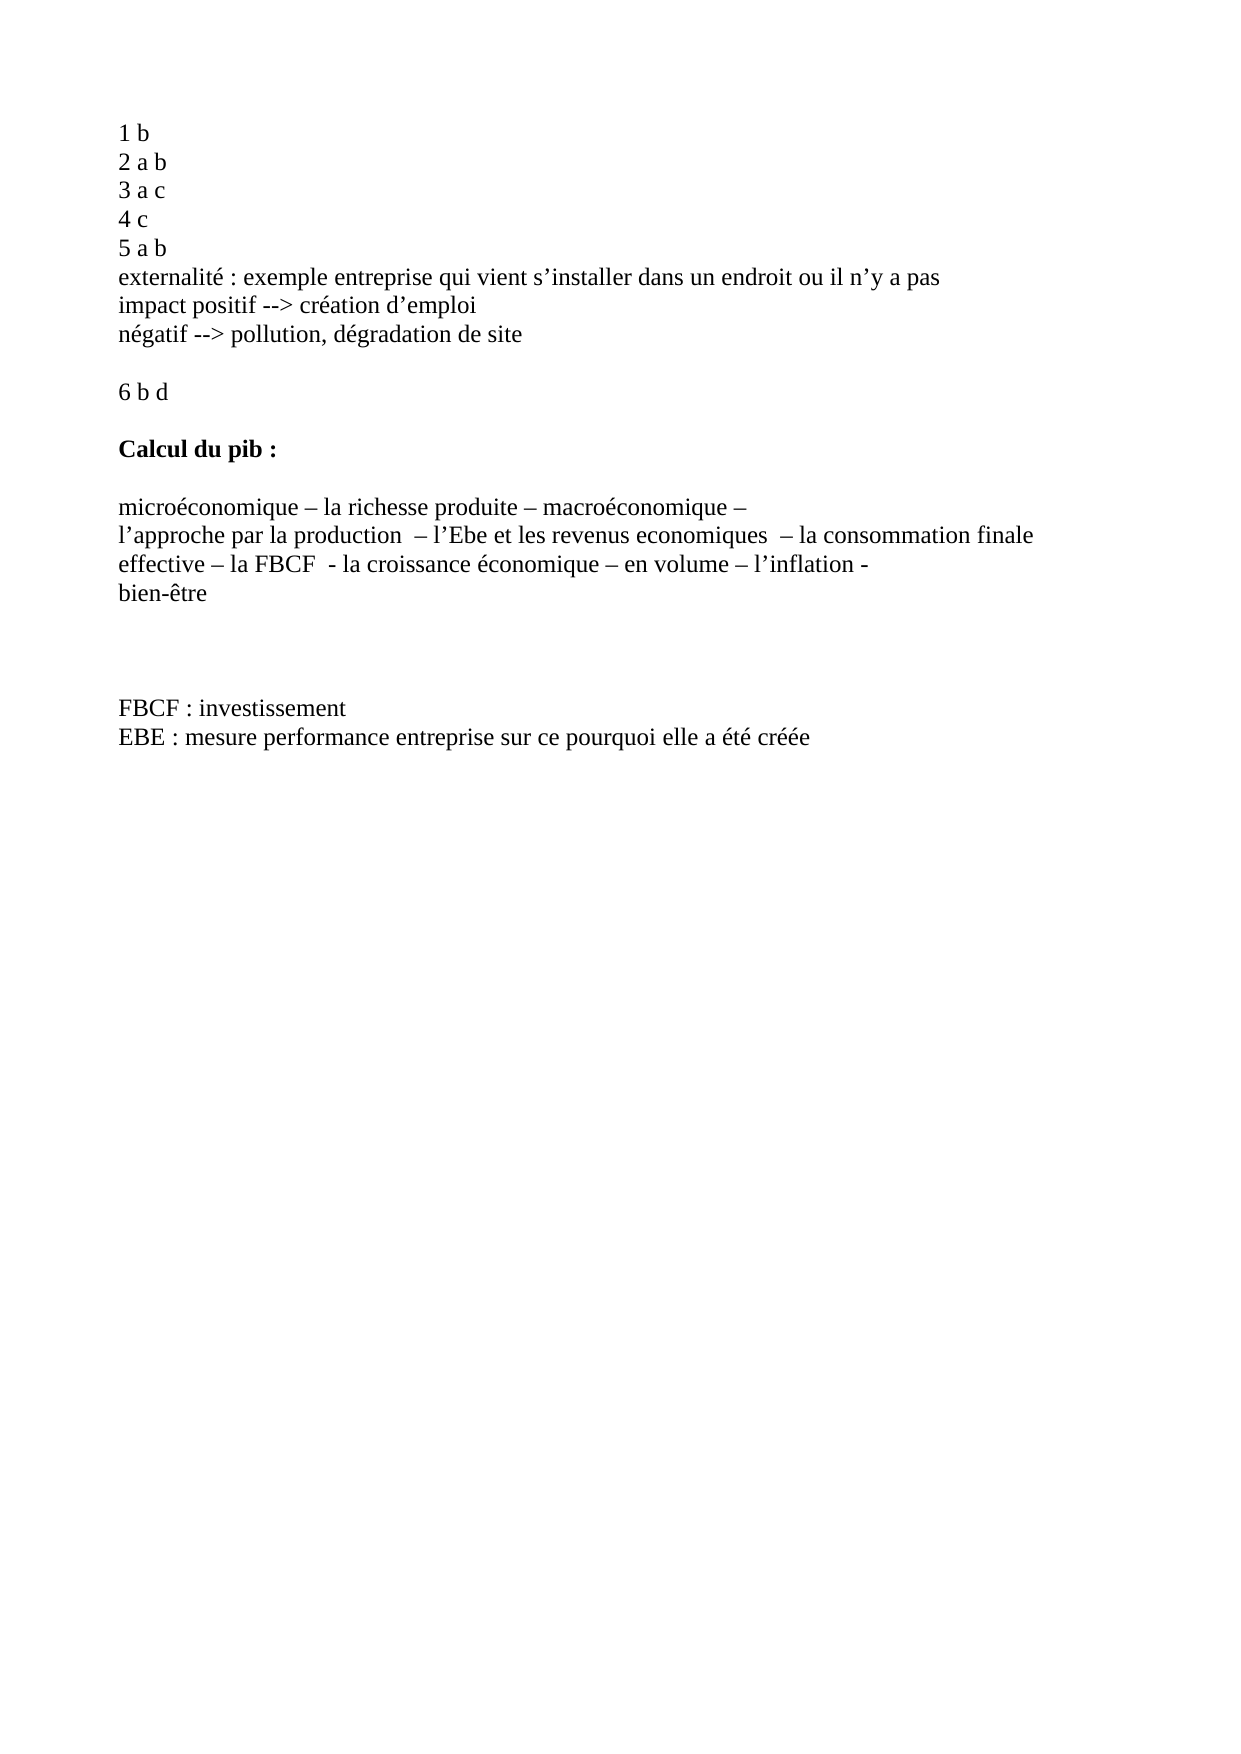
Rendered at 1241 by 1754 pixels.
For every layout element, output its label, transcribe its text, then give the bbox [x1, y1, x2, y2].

text Calcul du pib : [118, 434, 1122, 463]
text l’approche par la production – l’Ebe et les revenus economiques – la consommation finale effective – la FBCF - la croissance économique – en volume – l’inflation - [118, 521, 1122, 578]
text 5 a b [118, 233, 1122, 262]
text 3 a c [118, 176, 1122, 204]
text 4 c [118, 204, 1122, 233]
text 6 b d [118, 377, 1122, 406]
text impact positif --> création d’emploi [118, 291, 1122, 319]
text externalité : exemple entreprise qui vient s’installer dans un endroit ou il n’y a pas [118, 262, 1122, 291]
text bien-être [118, 578, 1122, 607]
text microéconomique – la richesse produite – macroéconomique – [118, 492, 1122, 521]
text EBE : mesure performance entreprise sur ce pourquoi elle a été créée [118, 722, 1122, 751]
text 1 b [118, 118, 1122, 147]
text 2 a b [118, 147, 1122, 176]
text négatif --> pollution, dégradation de site [118, 319, 1122, 348]
text FBCF : investissement [118, 693, 1122, 722]
